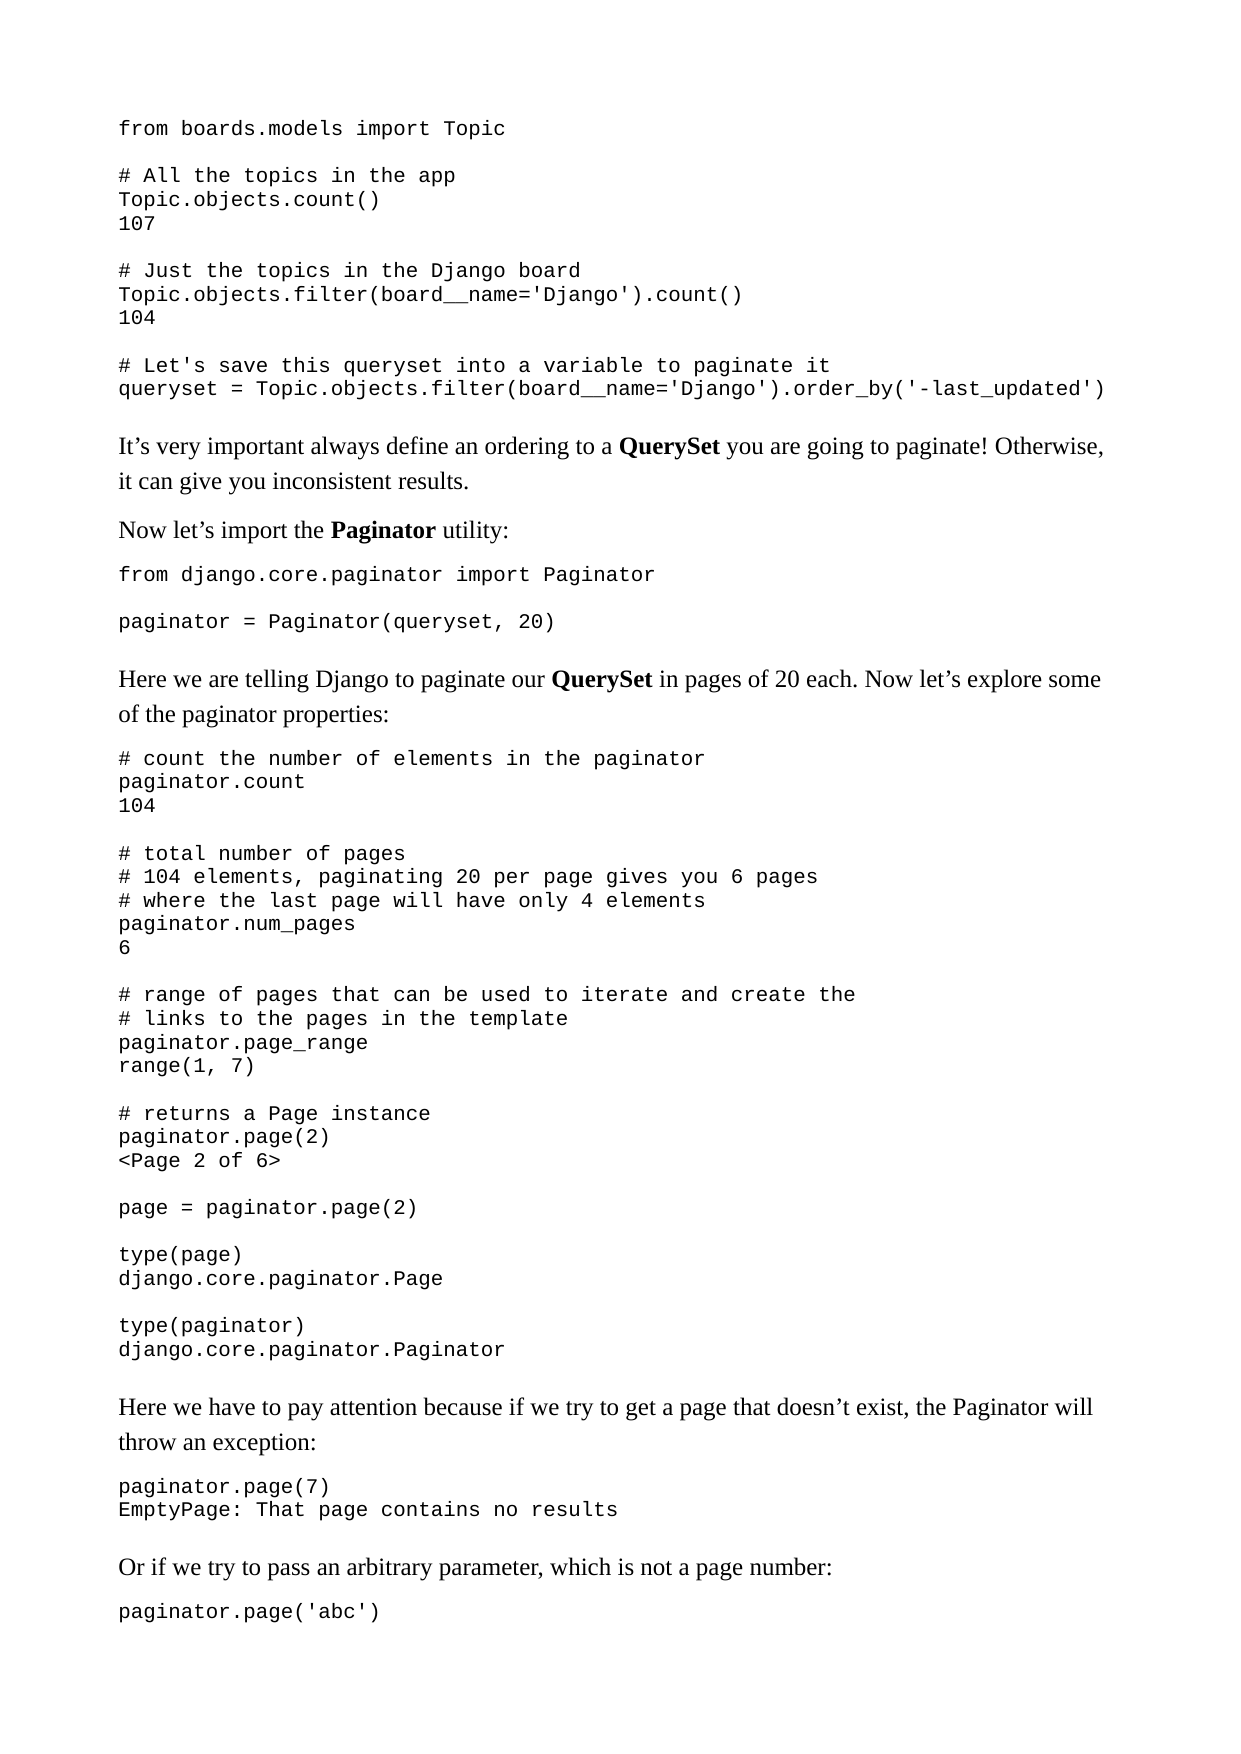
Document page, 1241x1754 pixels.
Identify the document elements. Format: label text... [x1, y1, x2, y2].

text # Just the topics in the Django board [118, 260, 1122, 284]
text paginator.num_pages [118, 913, 1122, 937]
text # count the number of elements in the paginator [118, 748, 1122, 772]
text paginator = Paginator(queryset, 20) [118, 611, 1122, 635]
text 104 [118, 307, 1122, 331]
text range(1, 7) [118, 1055, 1122, 1079]
text EmptyPage: That page contains no results [118, 1499, 1122, 1523]
text paginator.page_range [118, 1032, 1122, 1055]
text type(page) [118, 1244, 1122, 1268]
text from django.core.paginator import Paginator [118, 564, 1122, 588]
text django.core.paginator.Page [118, 1268, 1122, 1292]
text # All the topics in the app [118, 165, 1122, 189]
text Now let’s import the Paginator utility: [118, 515, 1122, 544]
text paginator.page(7) [118, 1476, 1122, 1499]
text paginator.count [118, 772, 1122, 795]
text # total number of pages [118, 842, 1122, 866]
text # links to the pages in the template [118, 1008, 1122, 1032]
text 107 [118, 213, 1122, 236]
text Or if we try to pass an arbitrary parameter, which is not a page number: [118, 1552, 1122, 1581]
text django.core.paginator.Paginator [118, 1339, 1122, 1363]
text 104 [118, 795, 1122, 819]
text # Let's save this queryset into a variable to paginate it [118, 354, 1122, 378]
text # range of pages that can be used to iterate and create the [118, 984, 1122, 1008]
text Here we have to pay attention because if we try to get a page that doesn’t exist, the Paginator will throw an exception: [118, 1392, 1122, 1455]
text It’s very important always define an ordering to a QuerySet you are going to paginate! Otherwise, it can give you inconsistent results. [118, 431, 1122, 494]
text Topic.objects.count() [118, 189, 1122, 213]
text type(paginator) [118, 1315, 1122, 1339]
text 6 [118, 937, 1122, 961]
text <Page 2 of 6> [118, 1150, 1122, 1173]
text paginator.page('abc') [118, 1602, 1122, 1625]
text page = paginator.page(2) [118, 1197, 1122, 1221]
text from boards.models import Topic [118, 118, 1122, 142]
text # returns a Page instance [118, 1103, 1122, 1126]
text Here we are telling Django to paginate our QuerySet in pages of 20 each. Now let’s explore some of the paginator properties: [118, 664, 1122, 728]
text Topic.objects.filter(board__name='Django').count() [118, 284, 1122, 307]
text # 104 elements, paginating 20 per page gives you 6 pages [118, 866, 1122, 890]
text # where the last page will have only 4 elements [118, 890, 1122, 913]
text paginator.page(2) [118, 1126, 1122, 1150]
text queryset = Topic.objects.filter(board__name='Django').order_by('-last_updated') [118, 378, 1122, 402]
